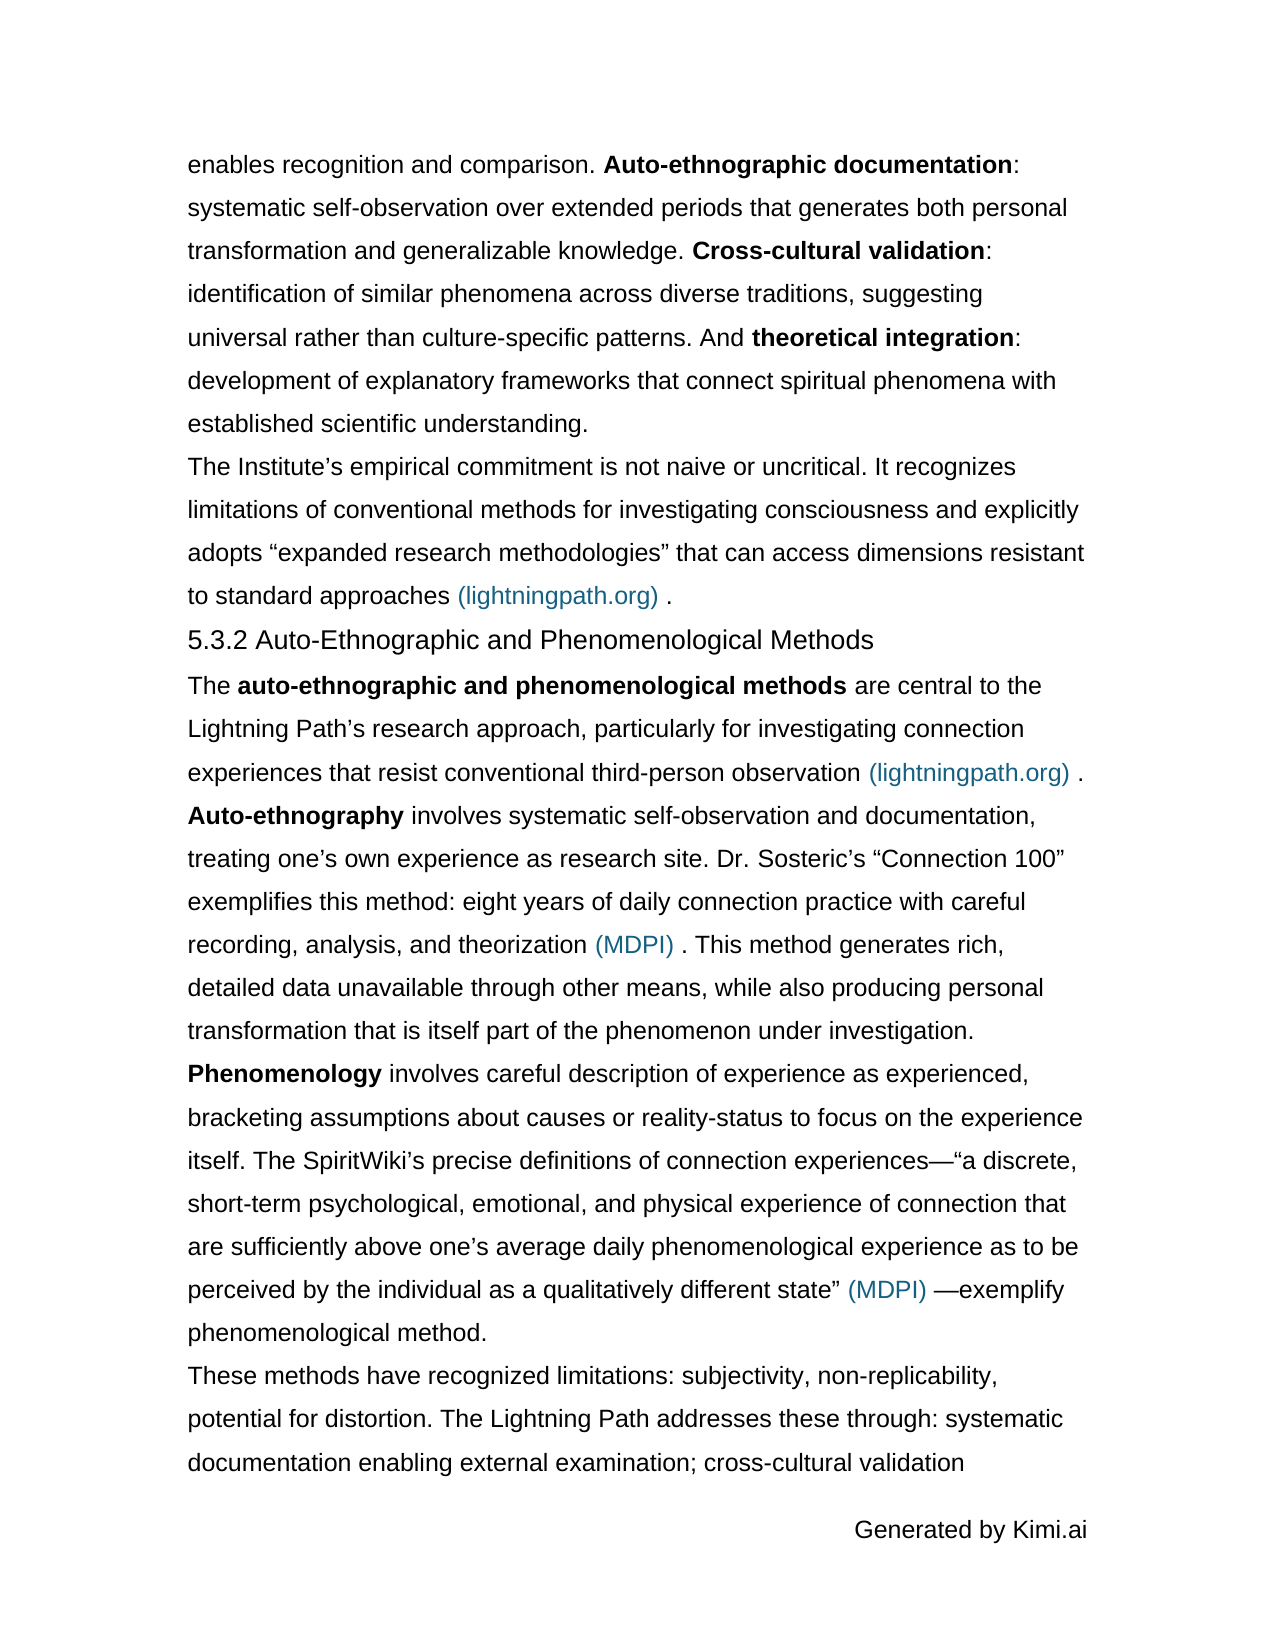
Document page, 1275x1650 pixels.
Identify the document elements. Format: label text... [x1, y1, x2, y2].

subtitle 5.3.2 Auto-Ethnographic and Phenomenological Methods [187, 624, 1087, 656]
text The Institute’s empirical commitment is not naive or uncritical. It recognizes limitations of conventional methods for investigating consciousness and explicitly adopts “expanded research methodologies” that can access dimensions resistant to standard approaches (lightningpath.org) . [187, 452, 1087, 610]
text Auto-ethnography involves systematic self-observation and documentation, treating one’s own experience as research site. Dr. Sosteric’s “Connection 100” exemplifies this method: eight years of daily connection practice with careful recording, analysis, and theorization (MDPI) . This method generates rich, detailed data unavailable through other means, while also producing personal transformation that is itself part of the phenomenon under investigation. [187, 801, 1087, 1045]
text Phenomenology involves careful description of experience as experienced, bracketing assumptions about causes or reality-status to focus on the experience itself. The SpiritWiki’s precise definitions of connection experiences—“a discrete, short-term psychological, emotional, and physical experience of connection that are sufficiently above one’s average daily phenomenological experience as to be perceived by the individual as a qualitatively different state” (MDPI) —exemplify phenomenological method. [187, 1059, 1087, 1347]
text The auto-ethnographic and phenomenological methods are central to the Lightning Path’s research approach, particularly for investigating connection experiences that resist conventional third-person observation (lightningpath.org) . [187, 671, 1087, 786]
text enables recognition and comparison. Auto-ethnographic documentation: systematic self-observation over extended periods that generates both personal transformation and generalizable knowledge. Cross-cultural validation: identification of similar phenomena across diverse traditions, suggesting universal rather than culture-specific patterns. And theoretical integration: development of explanatory frameworks that connect spiritual phenomena with established scientific understanding. [187, 150, 1087, 437]
text These methods have recognized limitations: subjectivity, non-replicability, potential for distortion. The Lightning Path addresses these through: systematic documentation enabling external examination; cross-cultural validation [187, 1361, 1087, 1476]
